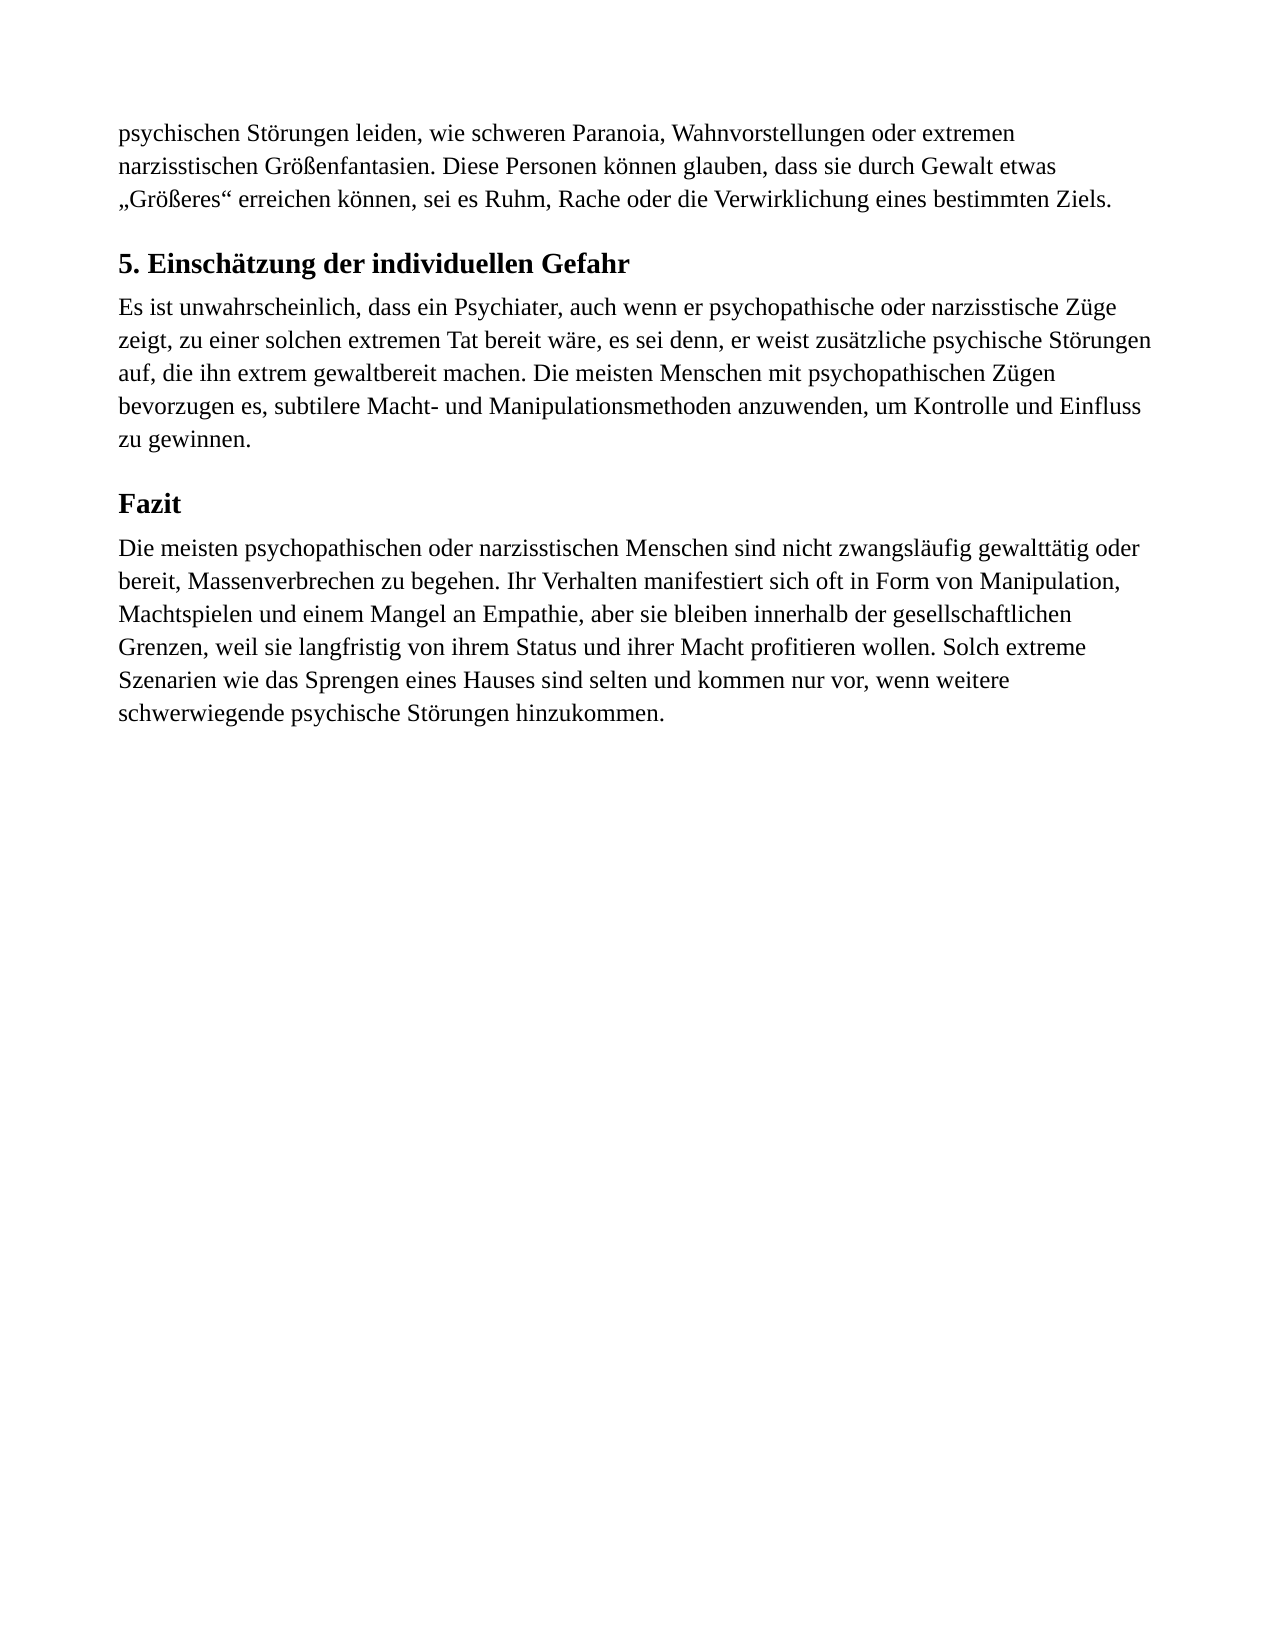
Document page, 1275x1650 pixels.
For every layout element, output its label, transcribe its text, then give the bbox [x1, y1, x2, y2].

text psychischen Störungen leiden, wie schweren Paranoia, Wahnvorstellungen oder extremen narzisstischen Größenfantasien. Diese Personen können glauben, dass sie durch Gewalt etwas „Größeres“ erreichen können, sei es Ruhm, Rache oder die Verwirklichung eines bestimmten Ziels. [118, 118, 1157, 213]
text Die meisten psychopathischen oder narzisstischen Menschen sind nicht zwangsläufig gewalttätig oder bereit, Massenverbrechen zu begehen. Ihr Verhalten manifestiert sich oft in Form von Manipulation, Machtspielen und einem Mangel an Empathie, aber sie bleiben innerhalb der gesellschaftlichen Grenzen, weil sie langfristig von ihrem Status und ihrer Macht profitieren wollen. Solch extreme Szenarien wie das Sprengen eines Hauses sind selten und kommen nur vor, wenn weitere schwerwiegende psychische Störungen hinzukommen. [118, 533, 1157, 727]
text Es ist unwahrscheinlich, dass ein Psychiater, auch wenn er psychopathische oder narzisstische Züge zeigt, zu einer solchen extremen Tat bereit wäre, es sei denn, er weist zusätzliche psychische Störungen auf, die ihn extrem gewaltbereit machen. Die meisten Menschen mit psychopathischen Zügen bevorzugen es, subtilere Macht- und Manipulationsmethoden anzuwenden, um Kontrolle und Einfluss zu gewinnen. [118, 292, 1157, 453]
subtitle Fazit [118, 487, 1157, 520]
subtitle 5. Einschätzung der individuellen Gefahr [118, 246, 1157, 280]
